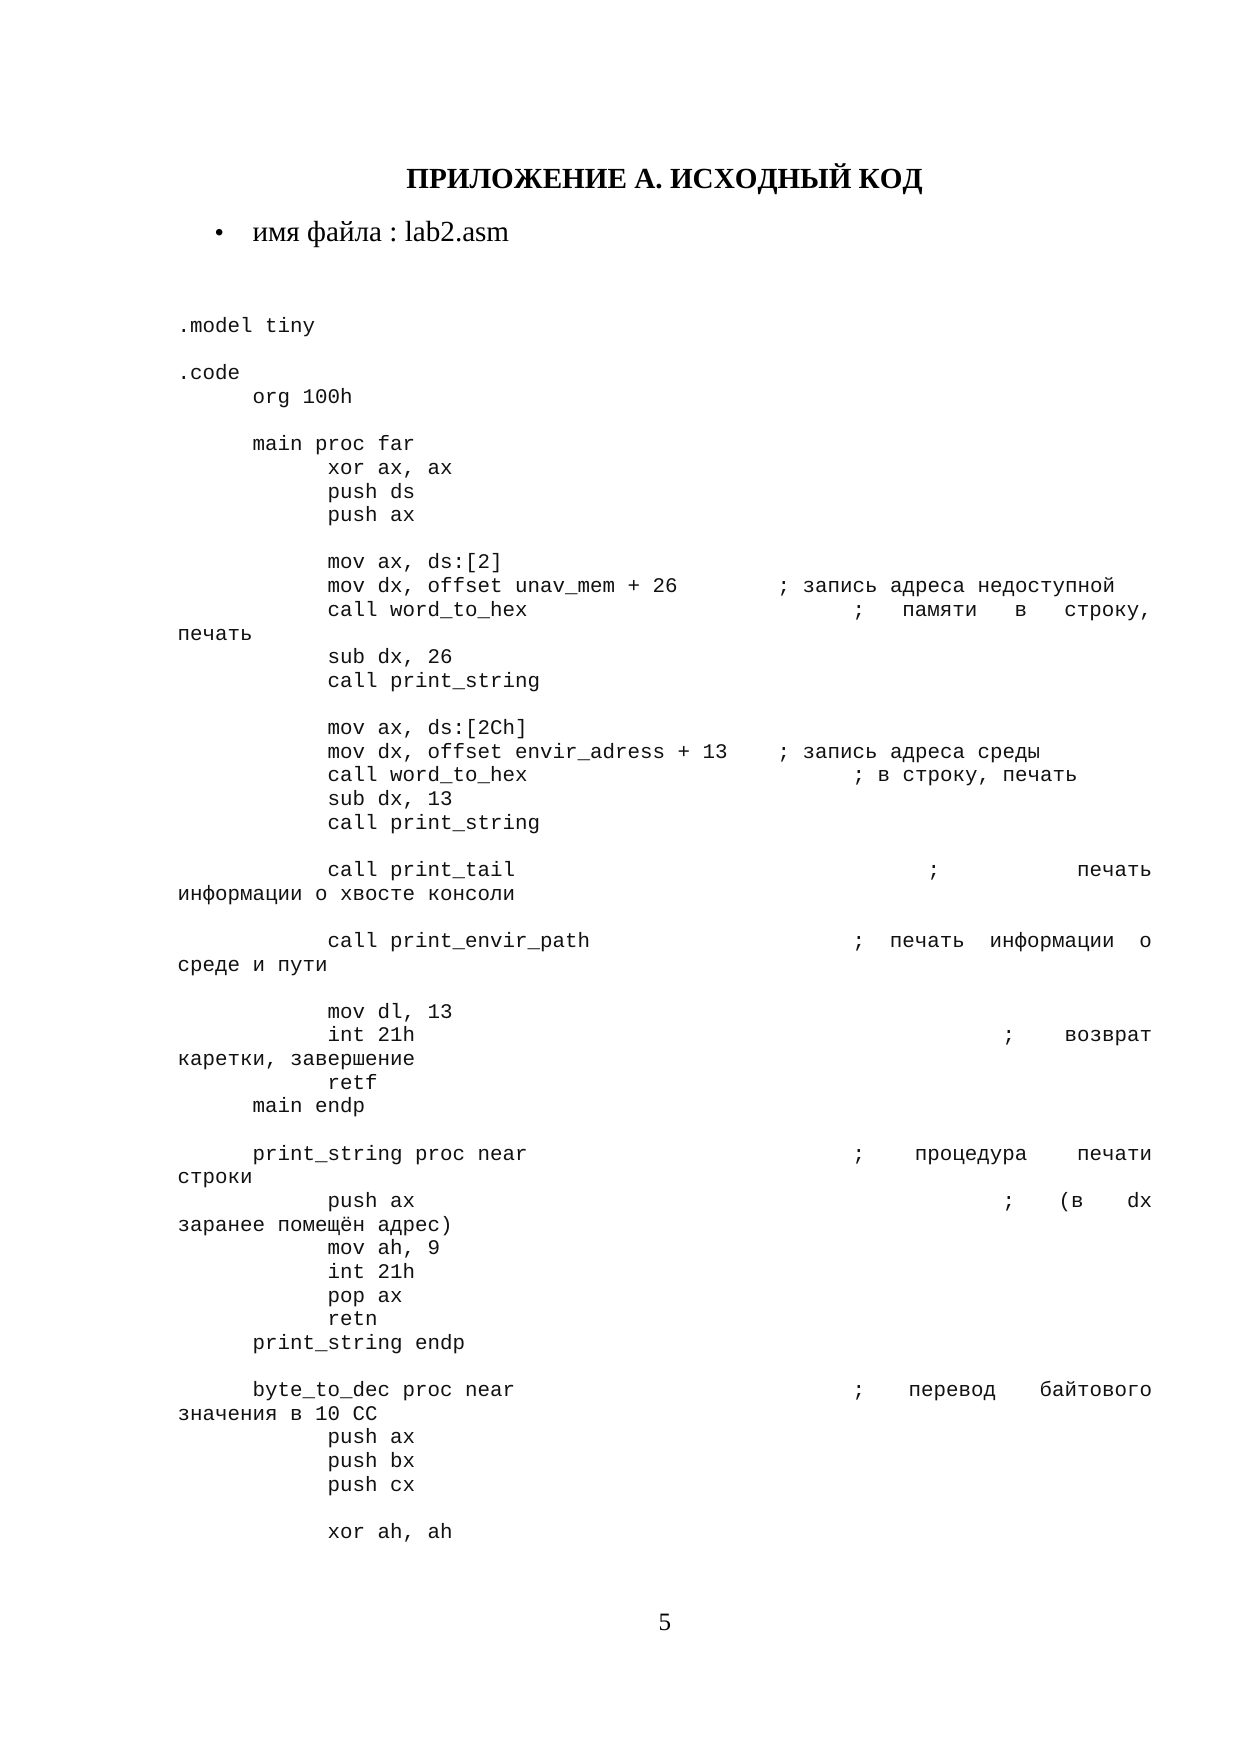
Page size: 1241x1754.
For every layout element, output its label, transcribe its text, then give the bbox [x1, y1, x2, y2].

text print_string proc near ; процедура печати строки [177, 1143, 1152, 1190]
text org 100h [177, 386, 1152, 410]
text byte_to_dec proc near ; перевод байтового значения в 10 СС [177, 1379, 1152, 1426]
text retf [177, 1072, 1152, 1095]
text retn [177, 1308, 1152, 1332]
text main proc far [177, 433, 1152, 457]
text push ax [177, 1426, 1152, 1450]
text .model tiny [177, 315, 1152, 339]
text .code [177, 362, 1152, 386]
text push ax [177, 504, 1152, 528]
text xor ah, ah [177, 1521, 1152, 1545]
text main endp [177, 1095, 1152, 1119]
text mov ax, ds:[2Ch] [177, 717, 1152, 741]
list имя файла : lab2.asm [215, 214, 1152, 248]
text mov dx, offset envir_adress + 13 ; запись адреса среды [177, 741, 1152, 764]
text pop ax [177, 1284, 1152, 1308]
text mov ax, ds:[2] [177, 552, 1152, 575]
text call print_envir_path ; печать информации о среде и пути [177, 930, 1152, 977]
text call word_to_hex ; памяти в строку, печать [177, 599, 1152, 646]
text ПРИЛОЖЕНИЕ А. ИСХОДНЫЙ КОД [177, 161, 1152, 195]
text xor ax, ax [177, 457, 1152, 481]
text mov dl, 13 [177, 1001, 1152, 1024]
text push ax ; (в dx заранее помещён адрес) [177, 1190, 1152, 1237]
text int 21h ; возврат каретки, завершение [177, 1024, 1152, 1072]
text call word_to_hex ; в строку, печать [177, 764, 1152, 788]
text push cx [177, 1474, 1152, 1497]
text call print_string [177, 812, 1152, 835]
text call print_tail ; печать информации о хвосте консоли [177, 859, 1152, 906]
text sub dx, 26 [177, 646, 1152, 670]
text int 21h [177, 1261, 1152, 1284]
text push ds [177, 481, 1152, 504]
text call print_string [177, 670, 1152, 693]
text mov ah, 9 [177, 1237, 1152, 1261]
text push bx [177, 1450, 1152, 1474]
text mov dx, offset unav_mem + 26 ; запись адреса недоступной [177, 575, 1152, 599]
text print_string endp [177, 1332, 1152, 1356]
text sub dx, 13 [177, 788, 1152, 812]
